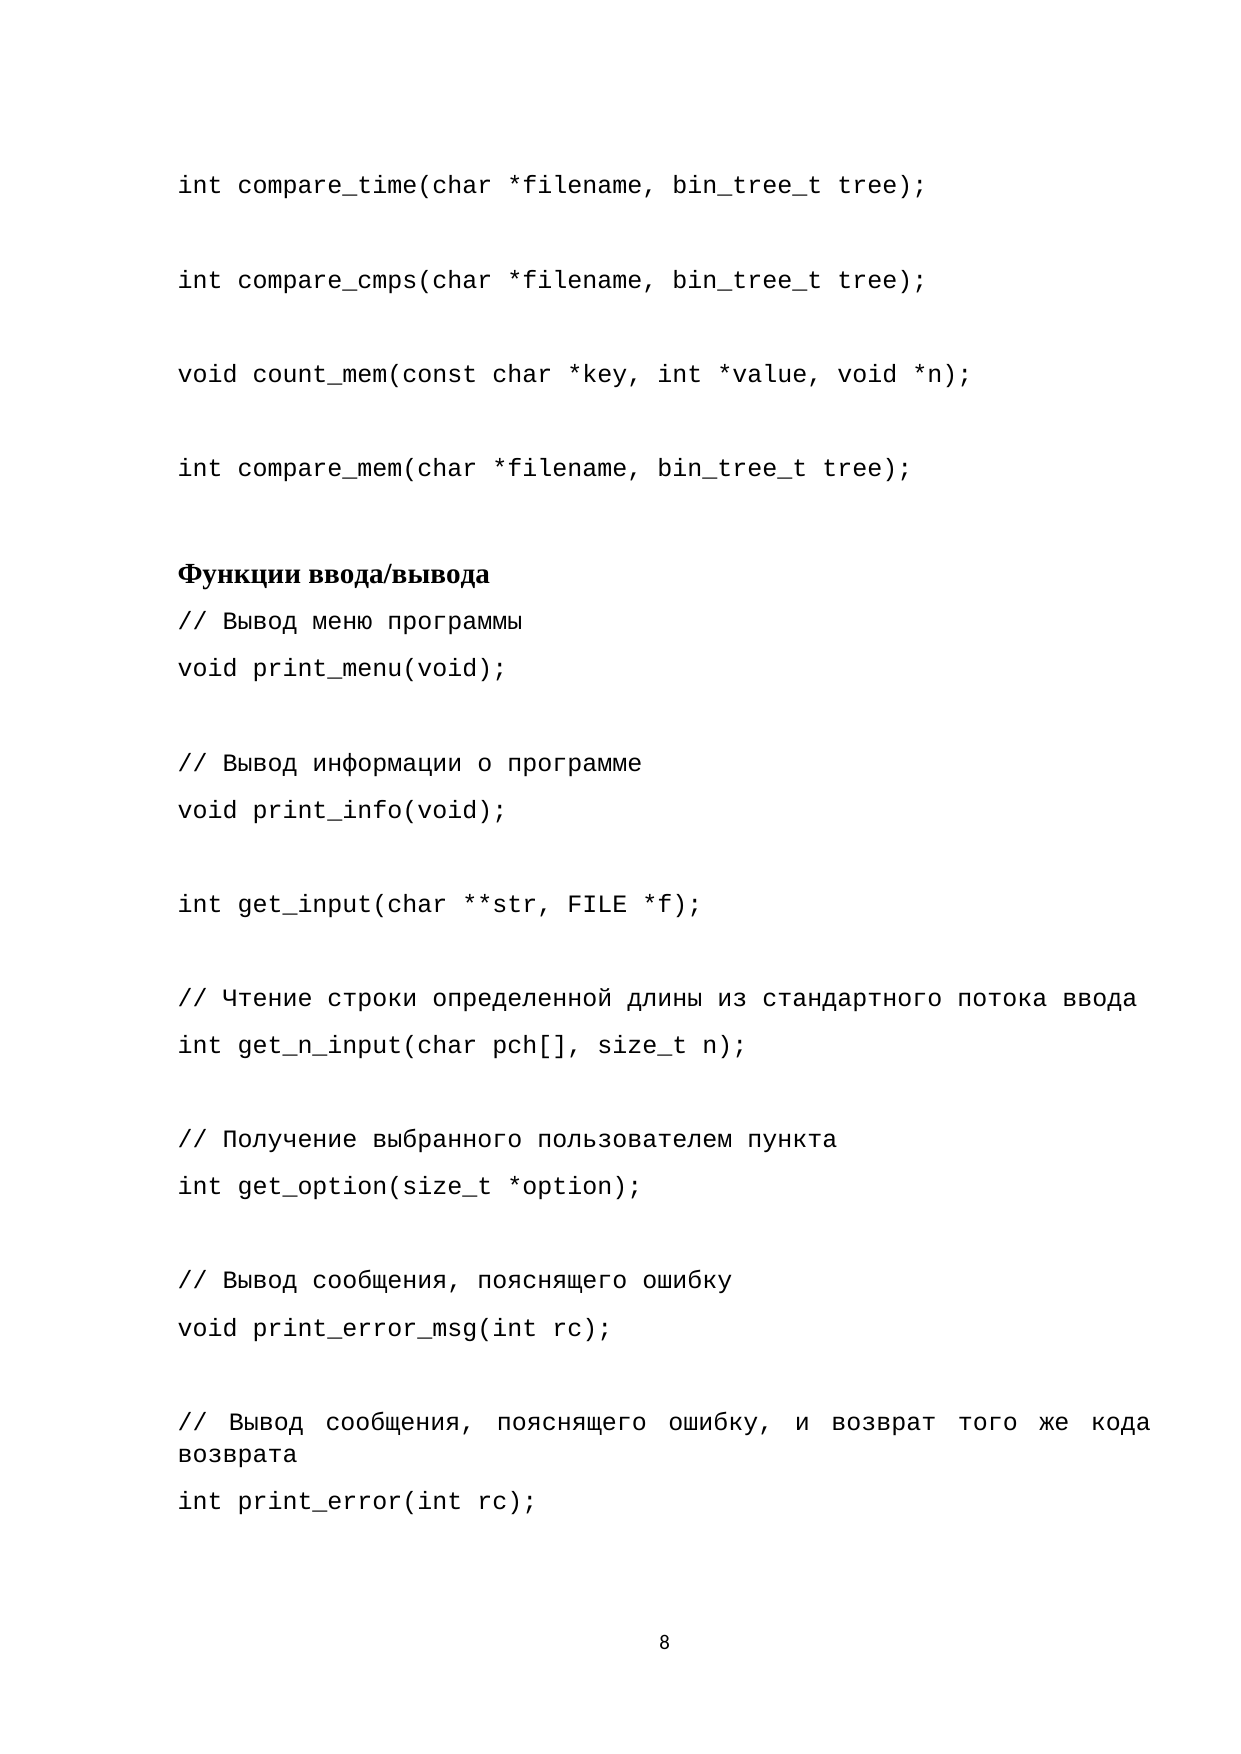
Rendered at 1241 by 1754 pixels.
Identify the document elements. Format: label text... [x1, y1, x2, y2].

text void print_error_msg(int rc); [177, 1315, 1152, 1343]
text int print_error(int rc); [177, 1489, 1152, 1517]
text // Чтение строки определенной длины из стандартного потока ввода [177, 986, 1152, 1014]
text // Вывод информации о программе [177, 750, 1152, 778]
text void print_menu(void); [177, 656, 1152, 684]
text int compare_time(char *filename, bin_tree_t tree); [177, 173, 1152, 201]
text // Вывод сообщения, пояснящего ошибку [177, 1268, 1152, 1296]
text void print_info(void); [177, 797, 1152, 826]
text // Вывод сообщения, пояснящего ошибку, и возврат того же кода возврата [177, 1409, 1152, 1470]
text void count_mem(const char *key, int *value, void *n); [177, 361, 1152, 390]
text int compare_mem(char *filename, bin_tree_t tree); [177, 456, 1152, 484]
text int get_n_input(char pch[], size_t n); [177, 1033, 1152, 1061]
text int get_option(size_t *option); [177, 1174, 1152, 1202]
text // Вывод меню программы [177, 609, 1152, 637]
text // Получение выбранного пользователем пункта [177, 1127, 1152, 1155]
text int get_input(char **str, FILE *f); [177, 891, 1152, 920]
text int compare_cmps(char *filename, bin_tree_t tree); [177, 267, 1152, 296]
text Функции ввода/вывода [177, 556, 1152, 589]
